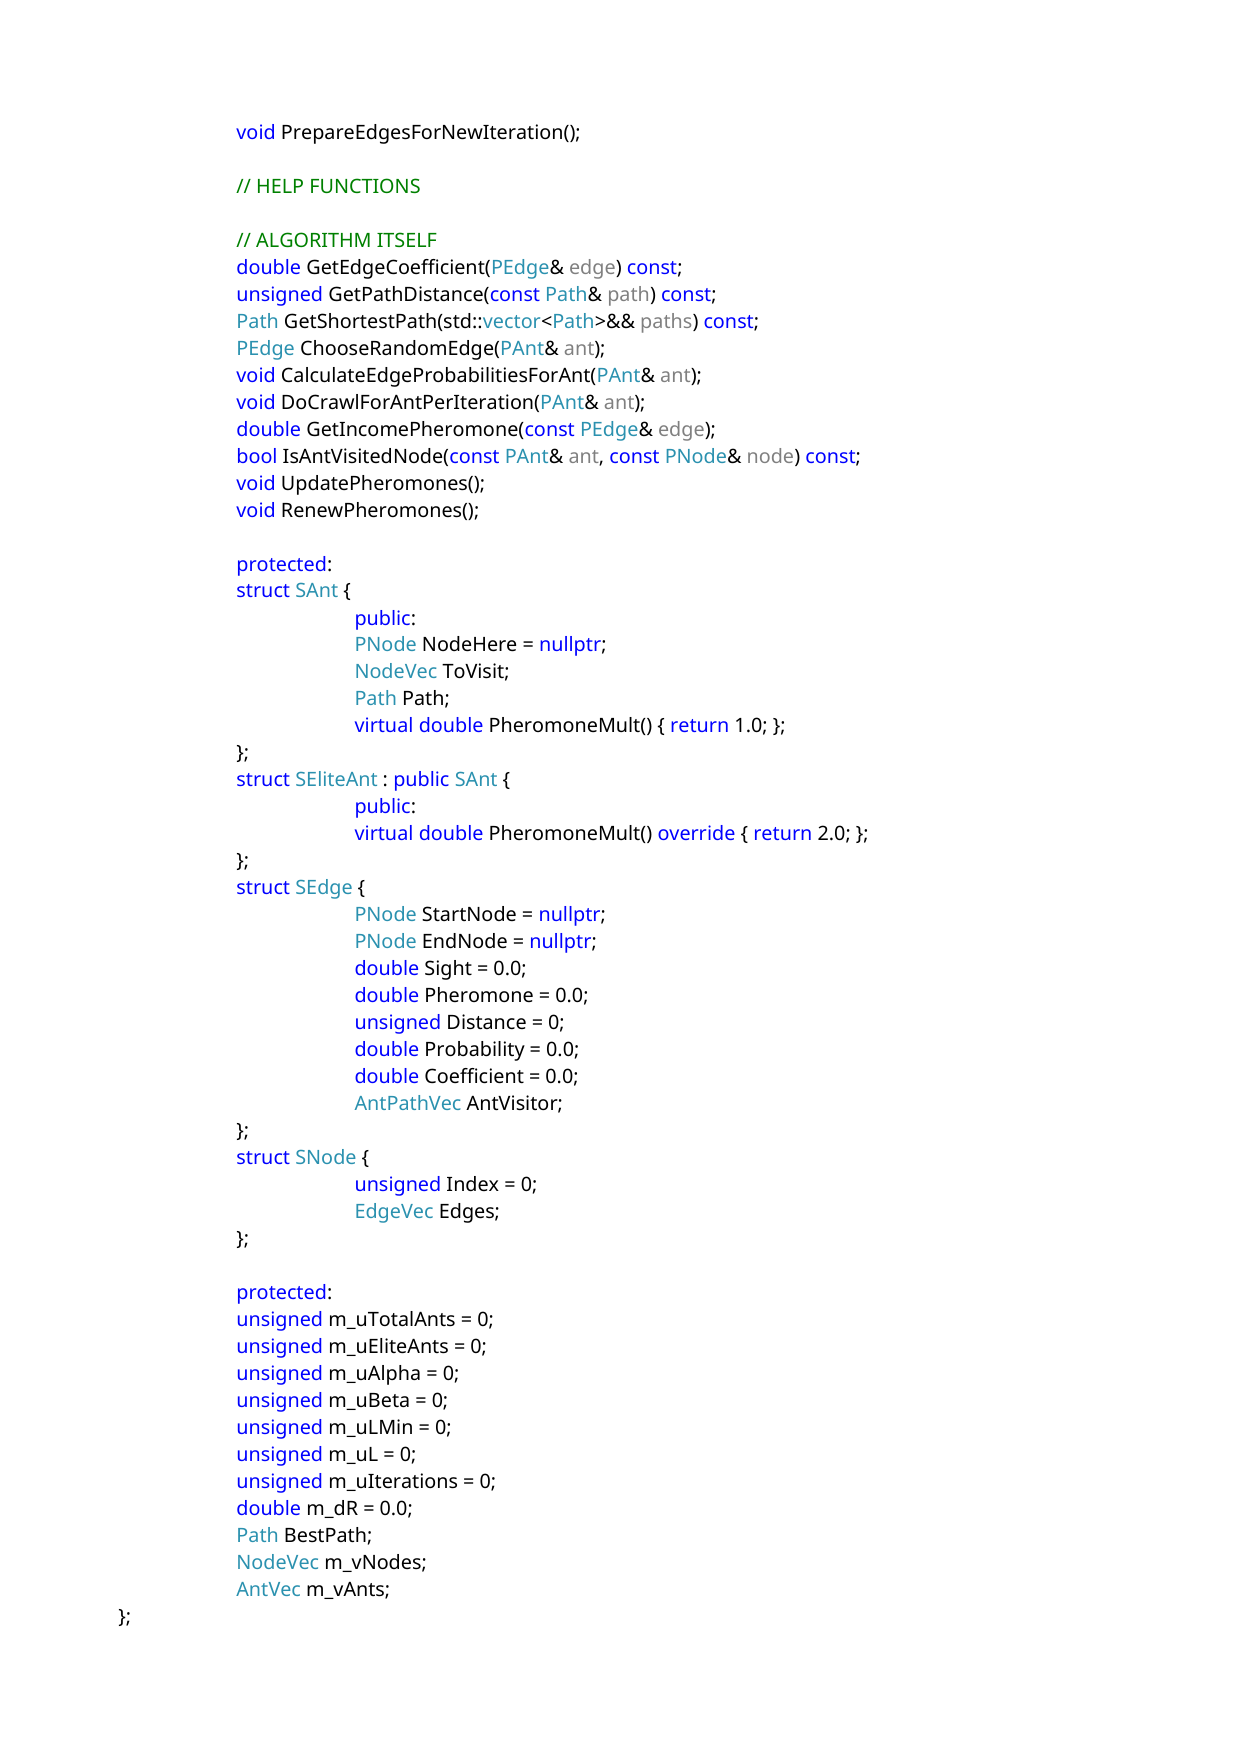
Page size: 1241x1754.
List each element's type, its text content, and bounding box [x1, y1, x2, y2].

text void RenewPheromones(); [118, 496, 1122, 523]
text public: [118, 793, 1122, 819]
text double Pheromone = 0.0; [118, 981, 1122, 1008]
text void UpdatePheromones(); [118, 469, 1122, 496]
text NodeVec m_vNodes; [118, 1548, 1122, 1575]
text struct SEliteAnt : public SAnt { [118, 766, 1122, 793]
text }; [118, 739, 1122, 766]
text unsigned Distance = 0; [118, 1008, 1122, 1035]
text void DoCrawlForAntPerIteration(PAnt& ant); [118, 388, 1122, 415]
text PNode EndNode = nullptr; [118, 927, 1122, 954]
text Path GetShortestPath(std::vector<Path>&& paths) const; [118, 307, 1122, 334]
text virtual double PheromoneMult() override { return 2.0; }; [118, 819, 1122, 847]
text AntPathVec AntVisitor; [118, 1089, 1122, 1116]
text unsigned m_uL = 0; [118, 1440, 1122, 1467]
text unsigned GetPathDistance(const Path& path) const; [118, 280, 1122, 307]
text unsigned m_uAlpha = 0; [118, 1359, 1122, 1386]
text struct SNode { [118, 1143, 1122, 1170]
text protected: [118, 550, 1122, 577]
text struct SEdge { [118, 873, 1122, 901]
text }; [118, 1224, 1122, 1251]
text unsigned m_uIterations = 0; [118, 1467, 1122, 1494]
text unsigned m_uTotalAnts = 0; [118, 1305, 1122, 1332]
text double GetEdgeCoefficient(PEdge& edge) const; [118, 253, 1122, 280]
text public: [118, 604, 1122, 631]
text // HELP FUNCTIONS [118, 172, 1122, 199]
text protected: [118, 1278, 1122, 1305]
text Path BestPath; [118, 1521, 1122, 1548]
text unsigned Index = 0; [118, 1170, 1122, 1197]
text unsigned m_uLMin = 0; [118, 1413, 1122, 1440]
text AntVec m_vAnts; [118, 1575, 1122, 1602]
text PEdge ChooseRandomEdge(PAnt& ant); [118, 334, 1122, 361]
text struct SAnt { [118, 577, 1122, 604]
text PNode NodeHere = nullptr; [118, 631, 1122, 658]
text double Sight = 0.0; [118, 954, 1122, 981]
text EdgeVec Edges; [118, 1197, 1122, 1224]
text PNode StartNode = nullptr; [118, 901, 1122, 927]
text // ALGORITHM ITSELF [118, 226, 1122, 253]
text unsigned m_uEliteAnts = 0; [118, 1332, 1122, 1359]
text }; [118, 847, 1122, 873]
text unsigned m_uBeta = 0; [118, 1386, 1122, 1413]
text }; [118, 1602, 1122, 1629]
text double Probability = 0.0; [118, 1035, 1122, 1062]
text void CalculateEdgeProbabilitiesForAnt(PAnt& ant); [118, 361, 1122, 388]
text void PrepareEdgesForNewIteration(); [118, 118, 1122, 145]
text bool IsAntVisitedNode(const PAnt& ant, const PNode& node) const; [118, 442, 1122, 469]
text virtual double PheromoneMult() { return 1.0; }; [118, 712, 1122, 739]
text double m_dR = 0.0; [118, 1494, 1122, 1521]
text double Coefficient = 0.0; [118, 1062, 1122, 1089]
text Path Path; [118, 685, 1122, 712]
text }; [118, 1116, 1122, 1143]
text double GetIncomePheromone(const PEdge& edge); [118, 415, 1122, 442]
text NodeVec ToVisit; [118, 658, 1122, 685]
